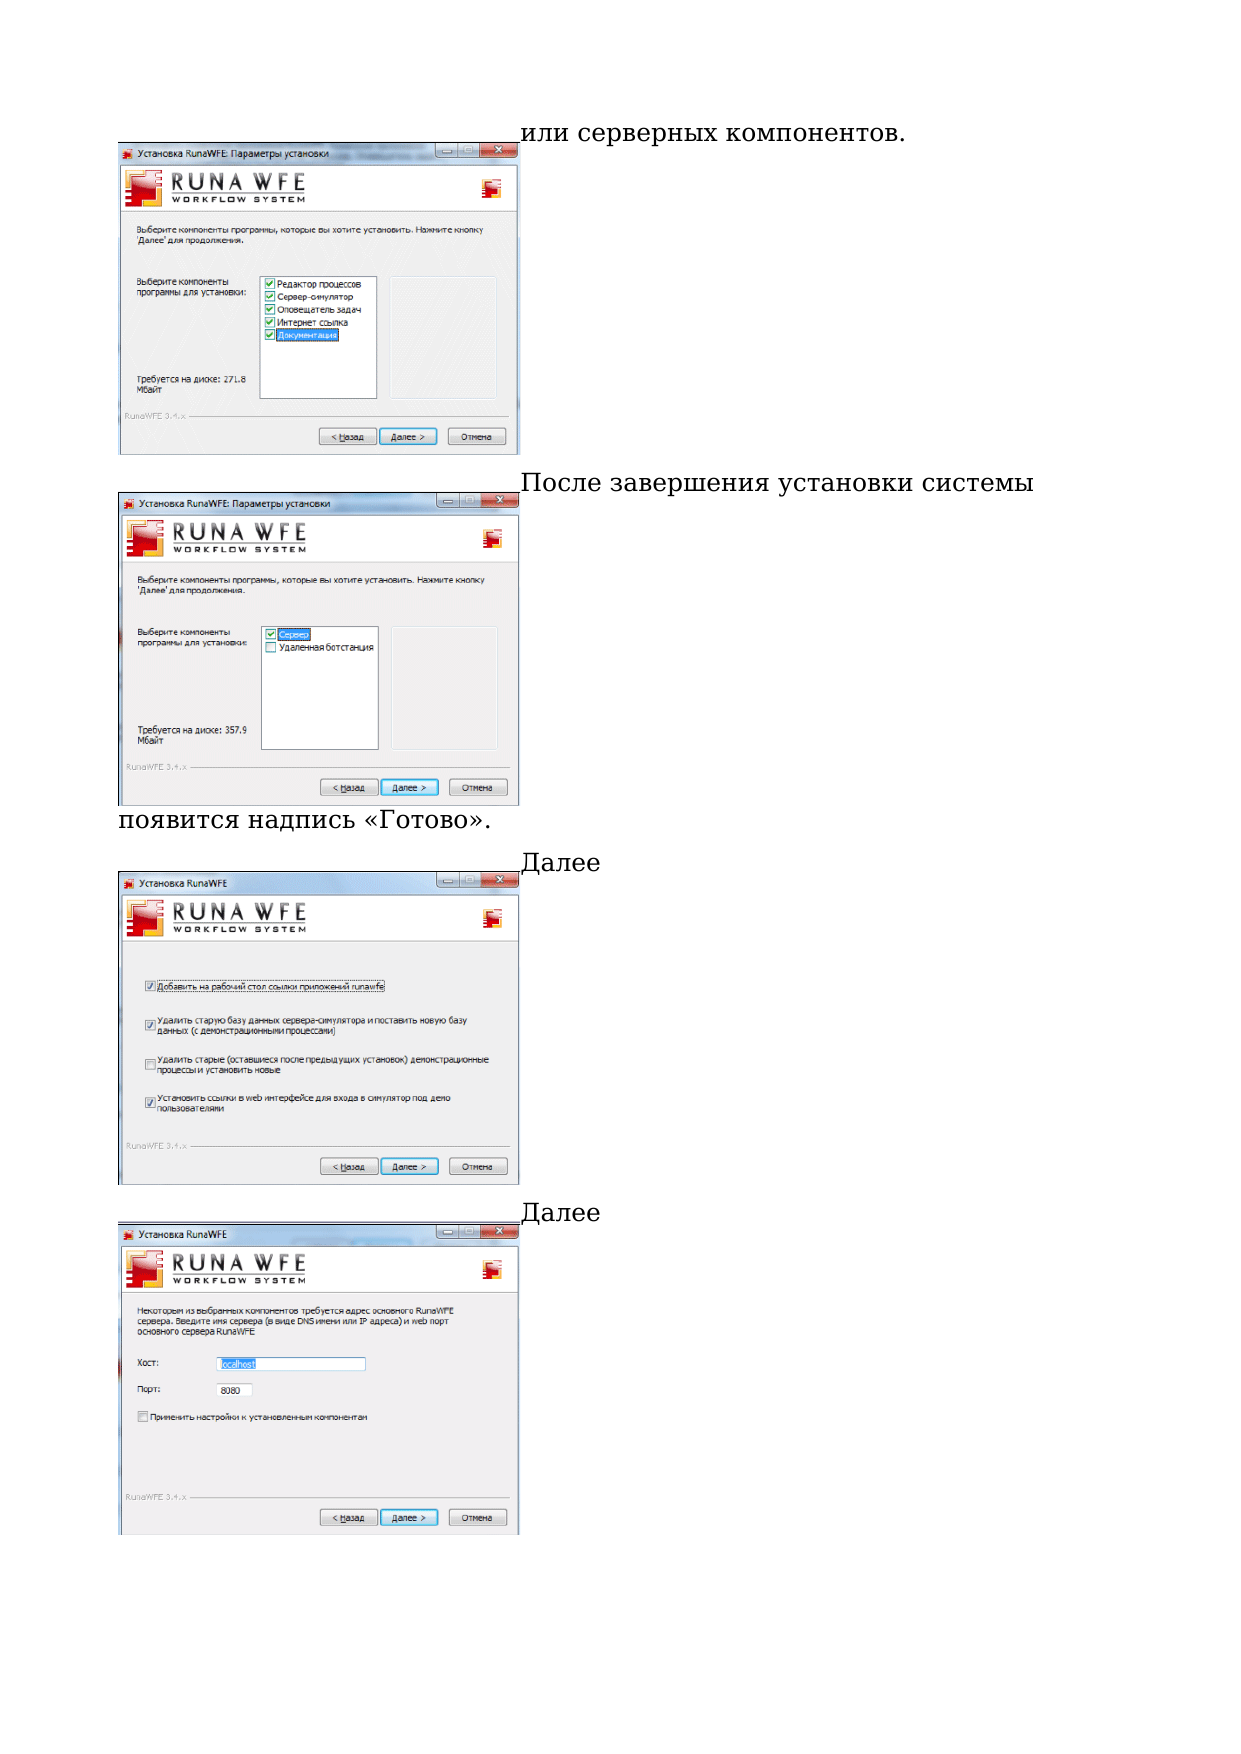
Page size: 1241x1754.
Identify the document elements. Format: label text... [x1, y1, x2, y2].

text или серверных компонентов. [118, 118, 1122, 455]
picture [118, 1221, 521, 1535]
picture [118, 141, 521, 455]
picture [118, 871, 521, 1185]
text После завершения установки системы появится надпись «Готово». [118, 468, 1122, 834]
text Далее [118, 848, 1122, 1185]
text Далее [118, 1198, 1122, 1535]
picture [118, 491, 521, 806]
